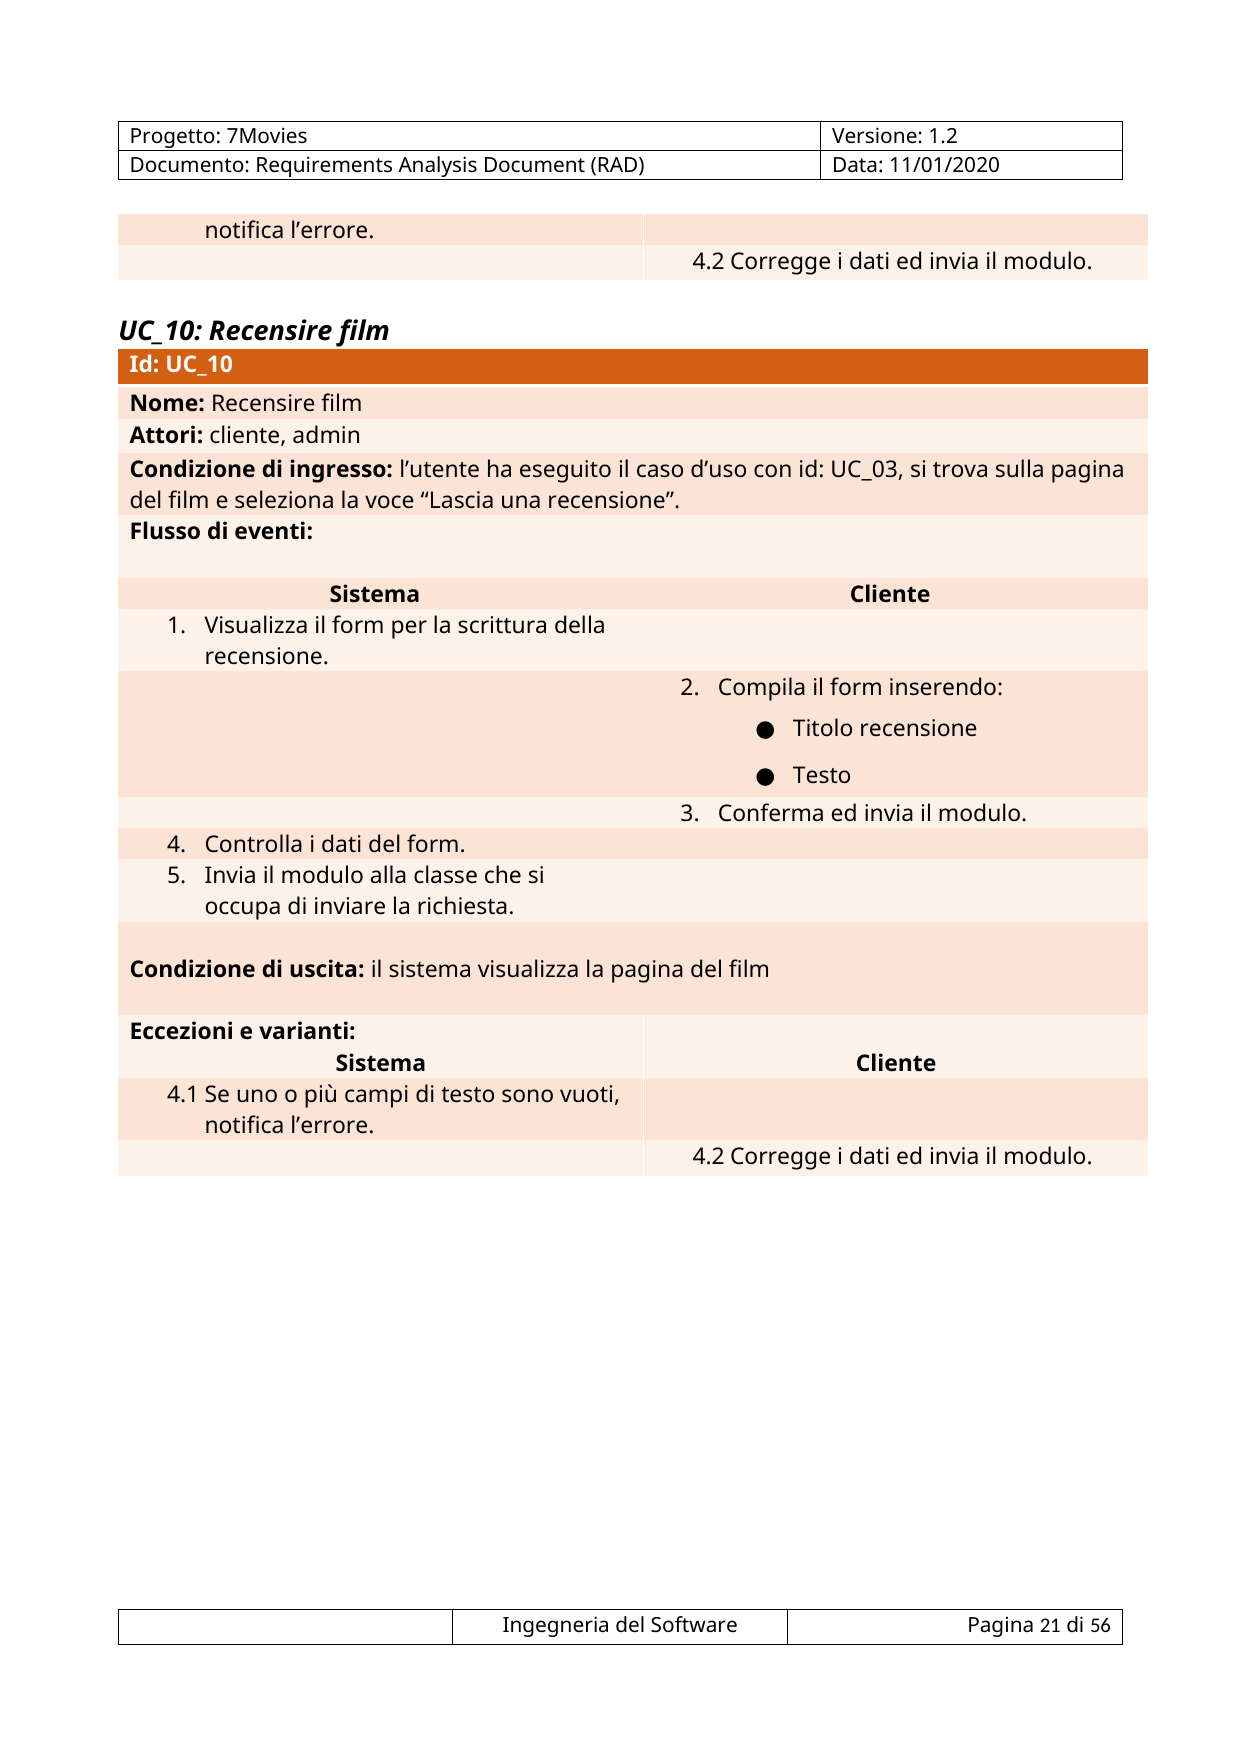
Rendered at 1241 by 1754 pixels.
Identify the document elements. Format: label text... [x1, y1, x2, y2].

table_cell Se uno o più campi di testo sono vuoti, notifica l’errore. [118, 1078, 643, 1140]
table_cell Corregge i dati ed invia il modulo. [644, 1140, 1148, 1176]
table_cell Sistema [118, 578, 631, 609]
table_cell [631, 515, 1148, 578]
table_cell [644, 1078, 1148, 1140]
text UC_10: Recensire film [118, 312, 1122, 348]
table_cell [631, 609, 1148, 671]
table_cell [118, 797, 631, 828]
table_cell [631, 828, 1148, 859]
table_cell Attori: cliente, admin [118, 419, 1148, 453]
table_cell Corregge i dati ed invia il modulo. [644, 245, 1148, 280]
table_cell Flusso di eventi: [118, 515, 631, 578]
table_cell Invia il modulo alla classe che si occupa di inviare la richiesta. [118, 859, 631, 922]
table_cell Conferma ed invia il modulo. [631, 797, 1148, 828]
table_cell Condizione di ingresso: l’utente ha eseguito il caso d’uso con id: UC_03, si trova sulla pagina del film e seleziona la voce “Lascia una recensione”. [118, 453, 1148, 515]
table_cell Nome: Recensire film [118, 387, 1148, 419]
table_cell [644, 214, 1148, 245]
table_cell Controlla i dati del form. [118, 828, 631, 859]
table_cell Compila il form inserendo: Titolo recensione Testo [631, 671, 1148, 797]
table_cell Cliente [631, 578, 1148, 609]
table_cell Eccezioni e varianti: Sistema [118, 1015, 643, 1078]
table_cell [118, 1140, 643, 1176]
table_cell Condizione di uscita: il sistema visualizza la pagina del film [118, 922, 1148, 1015]
table_cell notifica l’errore. [118, 214, 643, 245]
table_cell Cliente [644, 1015, 1148, 1078]
table_cell [118, 671, 631, 797]
table_cell Visualizza il form per la scrittura della recensione. [118, 609, 631, 671]
table_cell [118, 245, 643, 280]
table_cell [631, 859, 1148, 922]
table_header Id: UC_10 [118, 349, 1148, 384]
